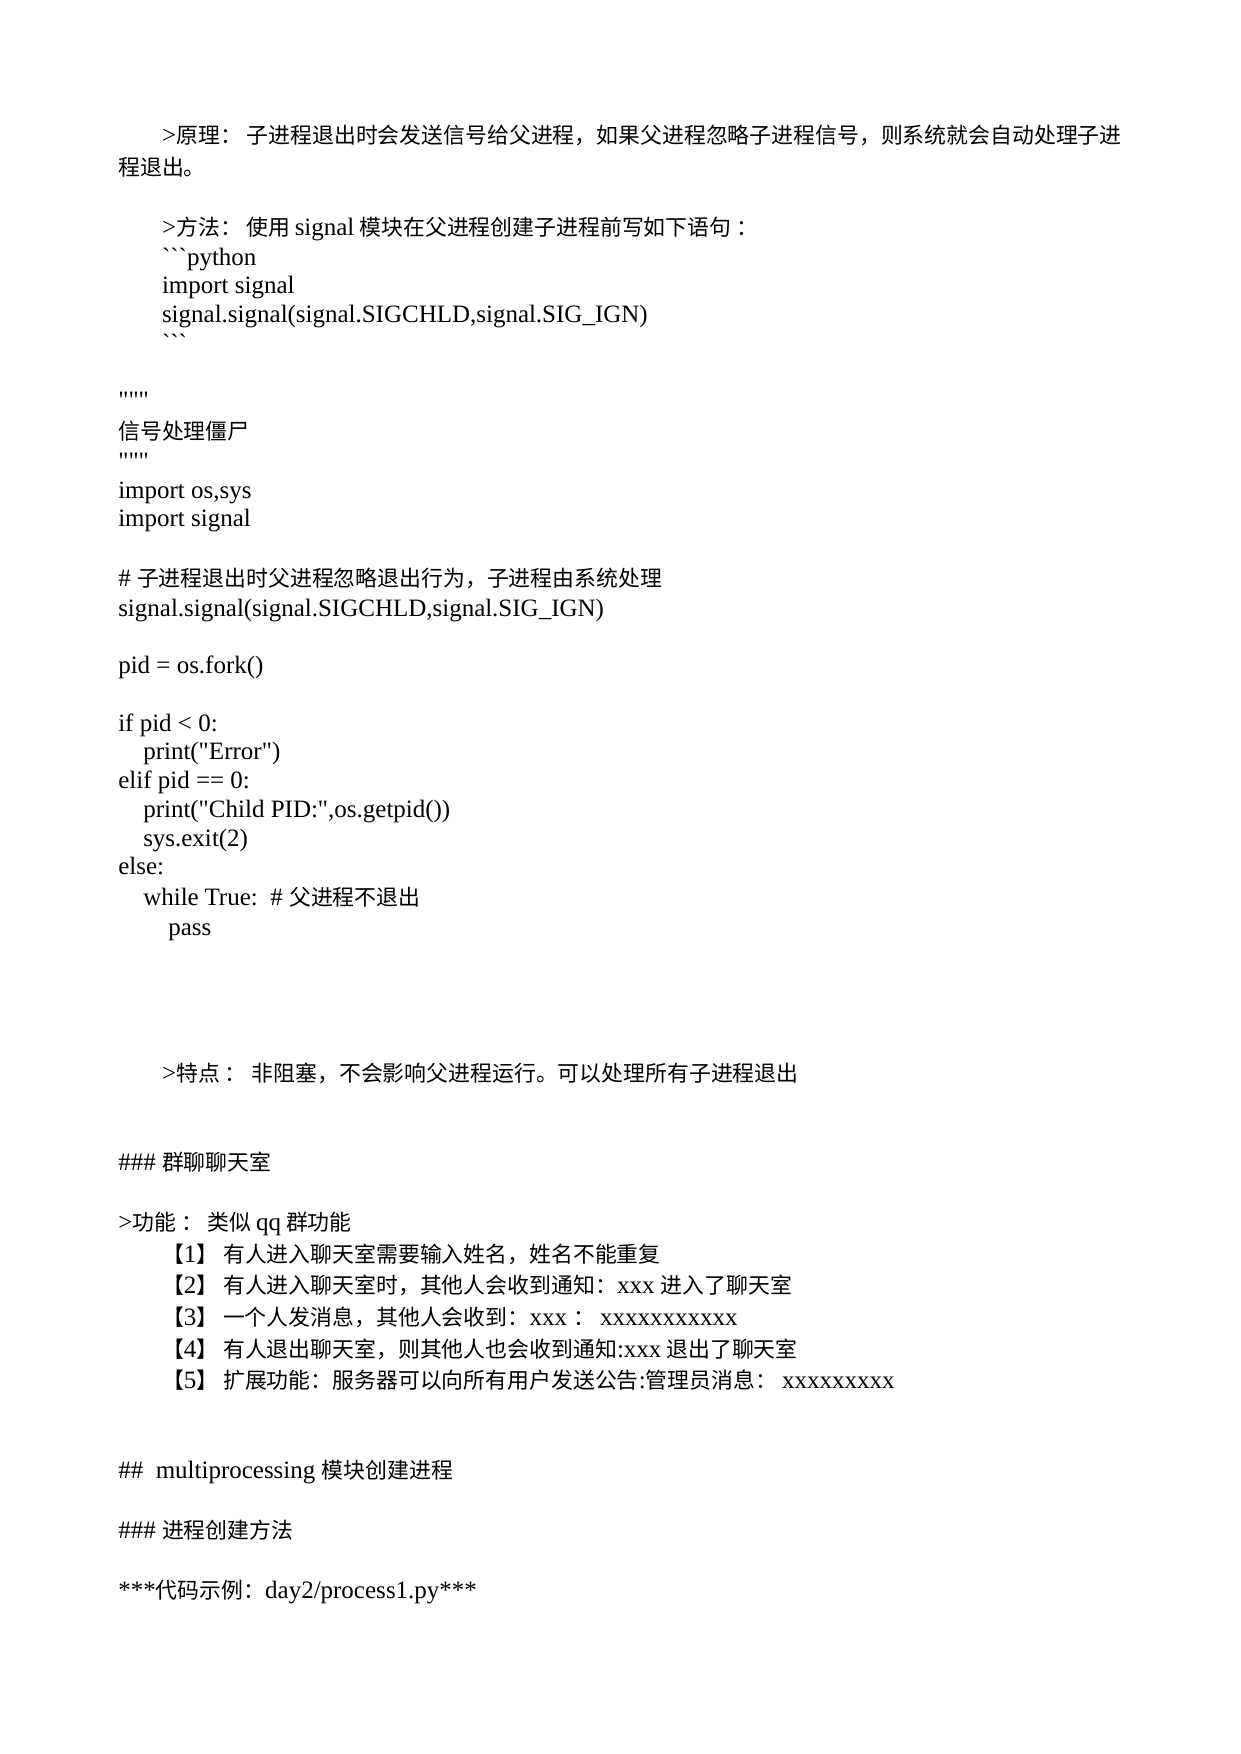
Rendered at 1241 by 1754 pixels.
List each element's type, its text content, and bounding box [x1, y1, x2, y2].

text sys.exit(2) [118, 823, 1122, 851]
text print("Child PID:",os.getpid()) [118, 794, 1122, 823]
text ``` [118, 328, 1122, 357]
text 【3】 一个人发消息，其他人会收到：xxx ： xxxxxxxxxxx [118, 1300, 1122, 1332]
text >功能 ： 类似qq群功能 [118, 1205, 1122, 1237]
text import signal [118, 503, 1122, 532]
text else: [118, 851, 1122, 880]
text print("Error") [118, 736, 1122, 765]
text # 子进程退出时父进程忽略退出行为，子进程由系统处理 [118, 561, 1122, 593]
text pid = os.fork() [118, 650, 1122, 679]
text 【4】 有人退出聊天室，则其他人也会收到通知:xxx退出了聊天室 [118, 1332, 1122, 1363]
text import os,sys [118, 475, 1122, 503]
text signal.signal(signal.SIGCHLD,signal.SIG_IGN) [118, 593, 1122, 621]
text """ [118, 446, 1122, 475]
text ```python [118, 242, 1122, 271]
text 【2】 有人进入聊天室时，其他人会收到通知：xxx 进入了聊天室 [118, 1268, 1122, 1300]
text ### 进程创建方法 [118, 1513, 1122, 1545]
text signal.signal(signal.SIGCHLD,signal.SIG_IGN) [118, 299, 1122, 328]
text 信号处理僵尸 [118, 414, 1122, 446]
text ### 群聊聊天室 [118, 1145, 1122, 1176]
text import signal [118, 271, 1122, 299]
text 【1】 有人进入聊天室需要输入姓名，姓名不能重复 [118, 1237, 1122, 1268]
text 【5】 扩展功能：服务器可以向所有用户发送公告:管理员消息： xxxxxxxxx [118, 1363, 1122, 1395]
text while True: # 父进程不退出 [118, 880, 1122, 912]
text ## multiprocessing 模块创建进程 [118, 1453, 1122, 1484]
text if pid < 0: [118, 708, 1122, 736]
text >特点 ： 非阻塞，不会影响父进程运行。可以处理所有子进程退出 [118, 1056, 1122, 1087]
text >原理： 子进程退出时会发送信号给父进程，如果父进程忽略子进程信号，则系统就会自动处理子进程退出。 [118, 118, 1122, 181]
text pass [118, 912, 1122, 941]
text elif pid == 0: [118, 765, 1122, 794]
text """ [118, 386, 1122, 414]
text >方法： 使用signal模块在父进程创建子进程前写如下语句 ： [118, 210, 1122, 242]
text ***代码示例：day2/process1.py*** [118, 1573, 1122, 1605]
